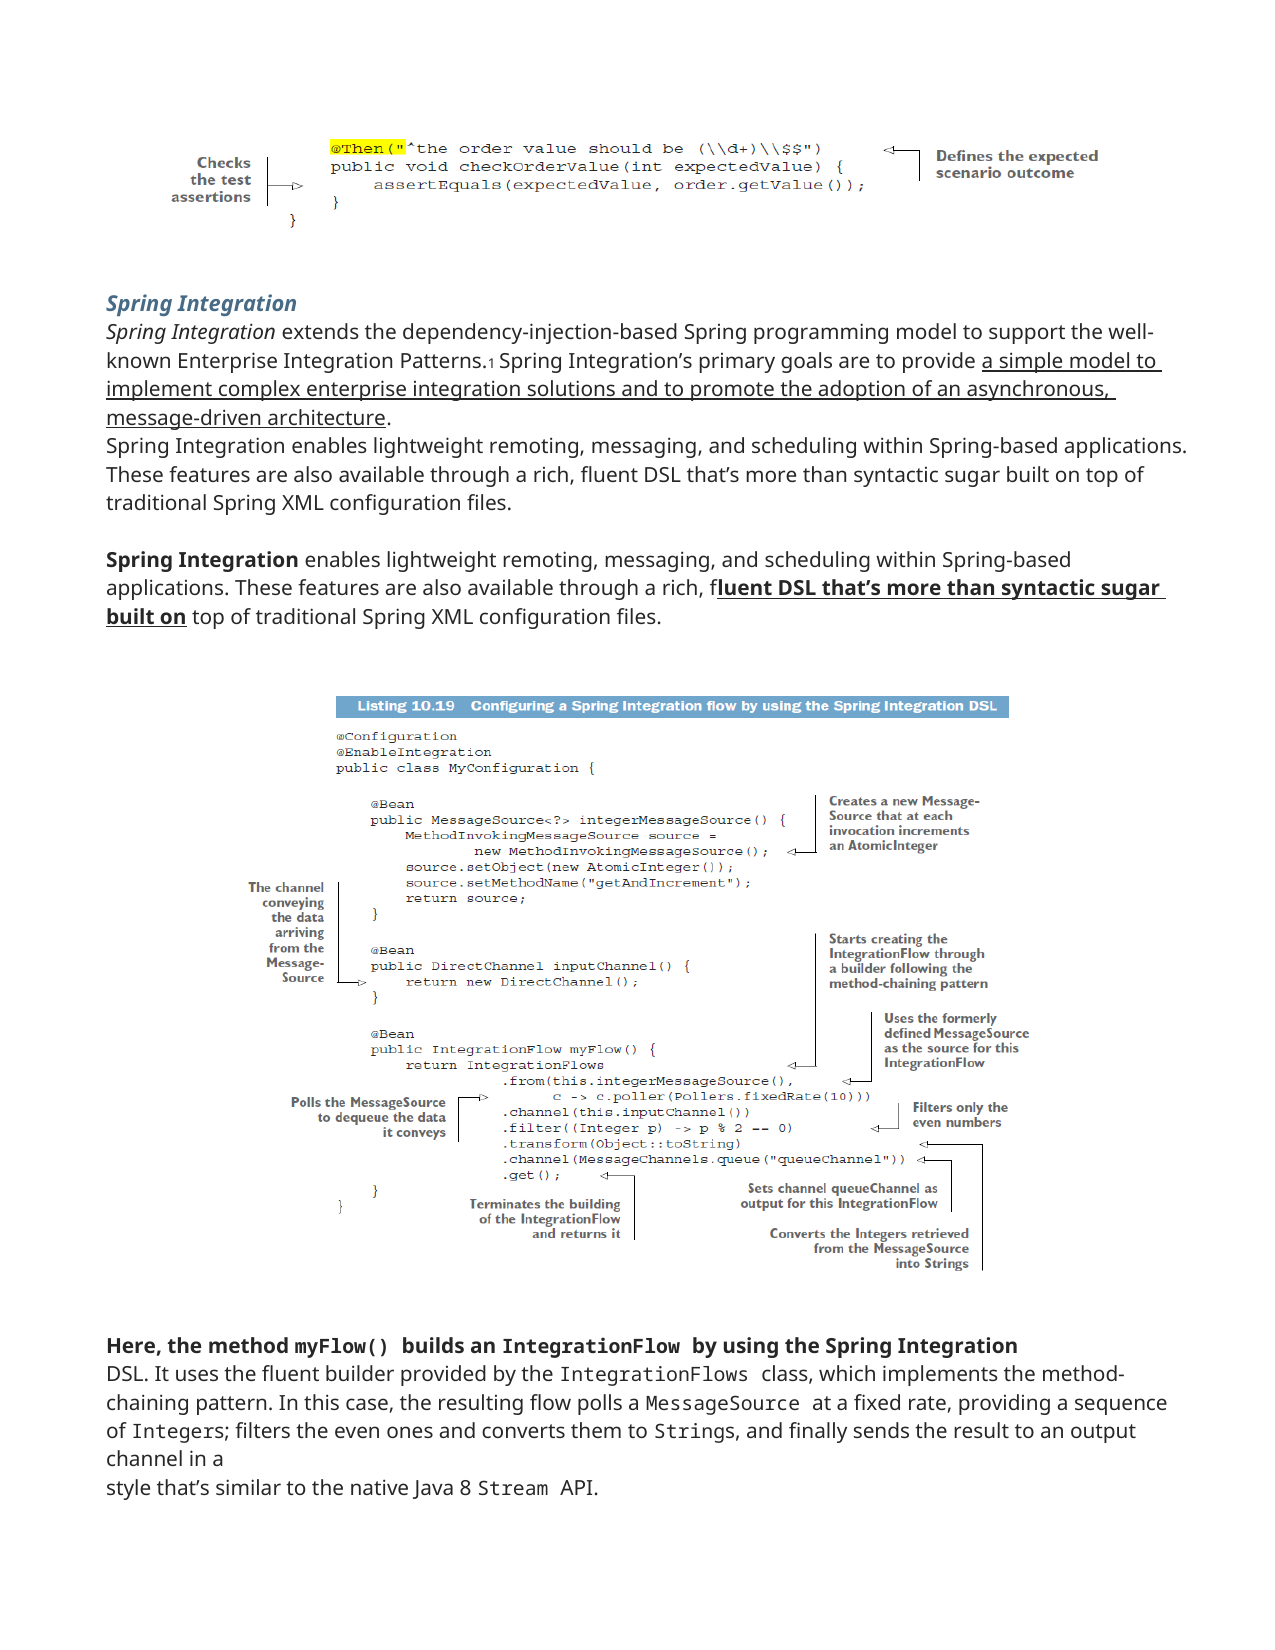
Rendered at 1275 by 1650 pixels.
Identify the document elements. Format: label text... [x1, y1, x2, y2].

picture [210, 687, 1085, 1280]
text Spring Integration [106, 288, 1190, 317]
text style that’s similar to the native Java 8 Stream API. [106, 1473, 1190, 1501]
text Here, the method myFlow() builds an IntegrationFlow by using the Spring Integration [106, 1331, 1190, 1359]
picture [162, 112, 1134, 234]
text Spring Integration enables lightweight remoting, messaging, and scheduling within Spring-based applications. These features are also available through a rich, fluent DSL that’s more than syntactic sugar built on top of traditional Spring XML configuration files. [106, 431, 1190, 517]
text DSL. It uses the fluent builder provided by the IntegrationFlows class, which implements the method-chaining pattern. In this case, the resulting flow polls a MessageSource at a fixed rate, providing a sequence of Integers; filters the even ones and converts them to Strings, and finally sends the result to an output channel in a [106, 1359, 1190, 1473]
text Spring Integration extends the dependency-injection-based Spring programming model to support the well-known Enterprise Integration Patterns.1 Spring Integration’s primary goals are to provide a simple model to implement complex enterprise integration solutions and to promote the adoption of an asynchronous, message-driven architecture. [106, 317, 1190, 431]
text Spring Integration enables lightweight remoting, messaging, and scheduling within Spring-based applications. These features are also available through a rich, fluent DSL that’s more than syntactic sugar built on top of traditional Spring XML configuration files. [106, 545, 1190, 630]
